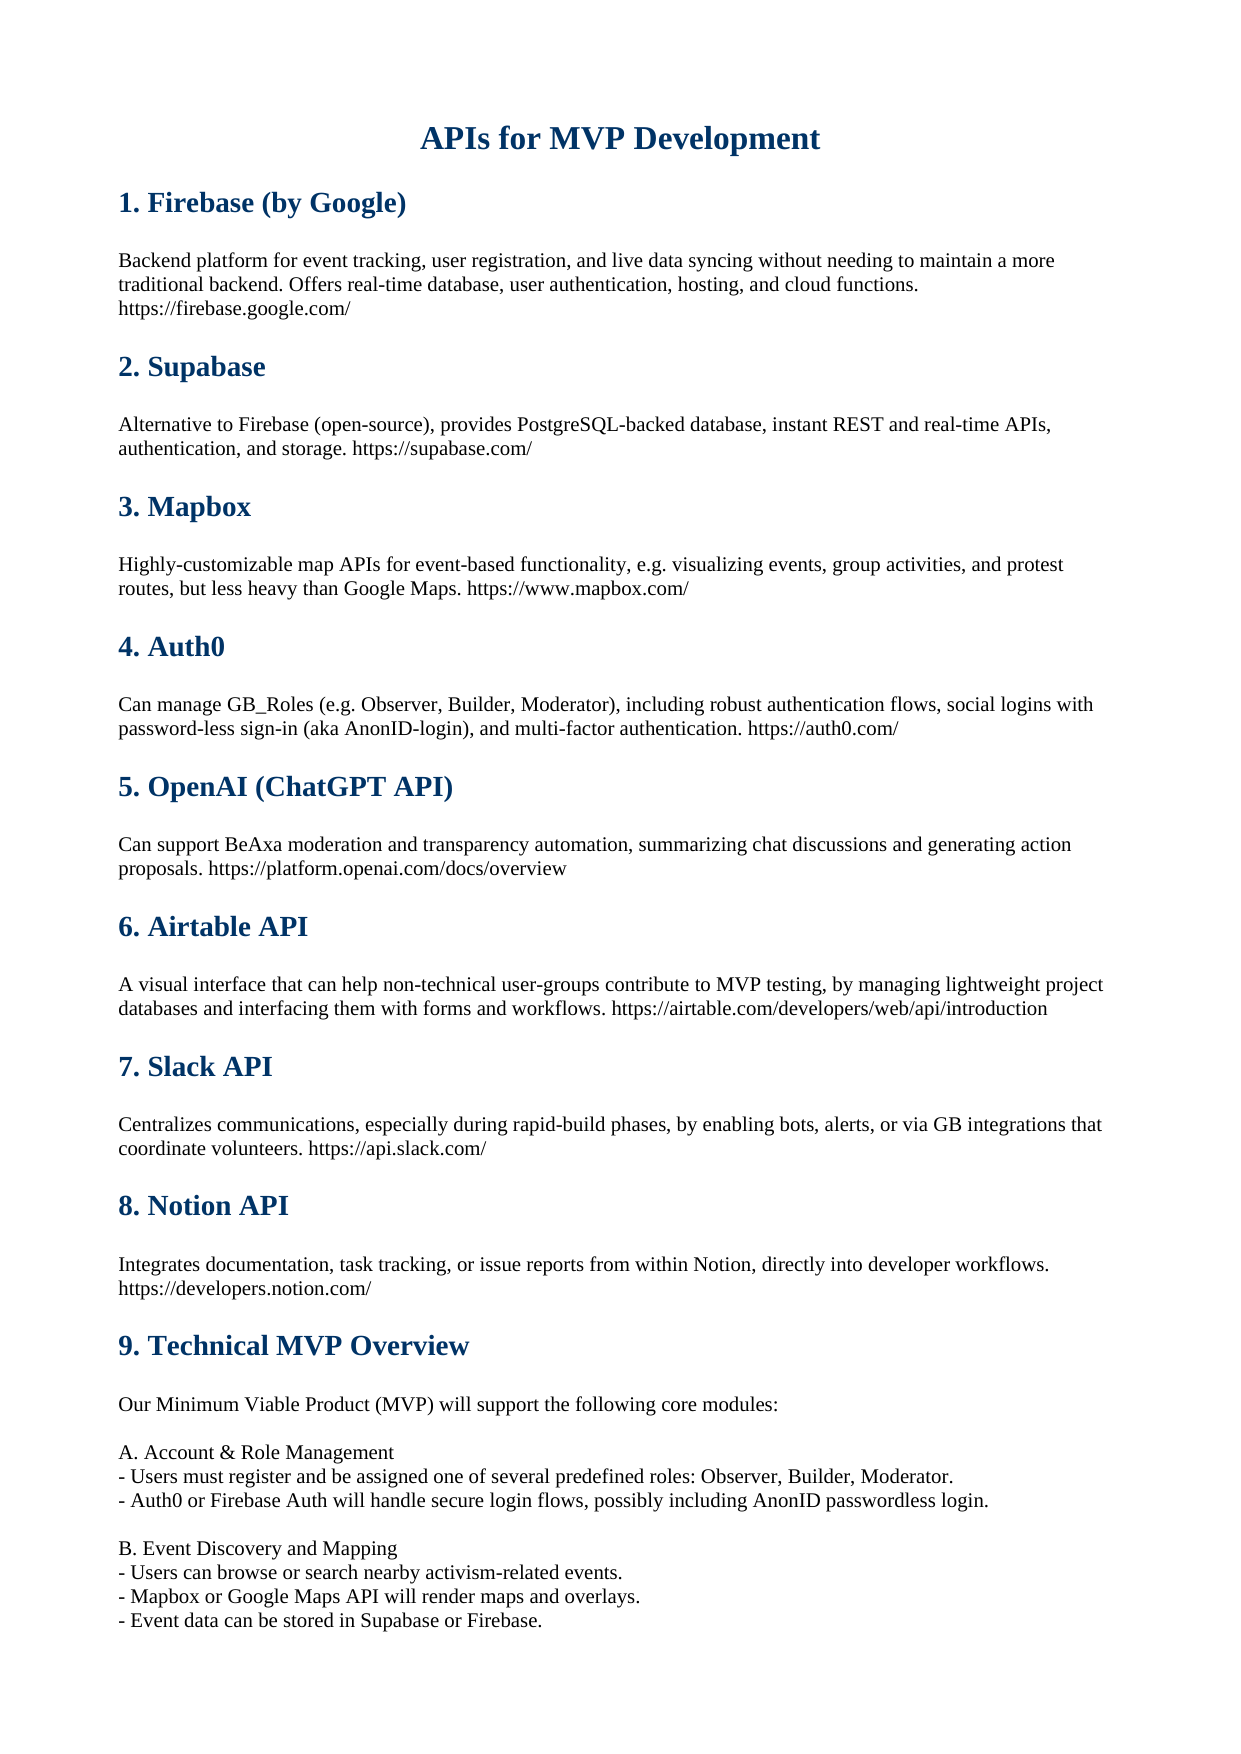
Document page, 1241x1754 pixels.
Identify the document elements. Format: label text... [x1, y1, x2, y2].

subtitle 8. Notion API [118, 1188, 1122, 1222]
text Can manage GB_Roles (e.g. Observer, Builder, Moderator), including robust authentication flows, social logins with password-less sign-in (aka AnonID-login), and multi-factor authentication. https://auth0.com/ [118, 692, 1122, 740]
text Backend platform for event tracking, user registration, and live data syncing without needing to maintain a more traditional backend. Offers real-time database, user authentication, hosting, and cloud functions. https://firebase.google.com/ [118, 248, 1122, 320]
text A visual interface that can help non-technical user-groups contribute to MVP testing, by managing lightweight project databases and interfacing them with forms and workflows. https://airtable.com/developers/web/api/introduction [118, 972, 1122, 1020]
title APIs for MVP Development [118, 118, 1122, 156]
text - Users can browse or search nearby activism-related events. [118, 1560, 1122, 1584]
text Integrates documentation, task tracking, or issue reports from within Notion, directly into developer workflows. https://developers.notion.com/ [118, 1252, 1122, 1300]
text - Event data can be stored in Supabase or Firebase. [118, 1608, 1122, 1632]
text Alternative to Firebase (open-source), provides PostgreSQL-backed database, instant REST and real-time APIs, authentication, and storage. https://supabase.com/ [118, 412, 1122, 460]
subtitle 7. Slack API [118, 1049, 1122, 1082]
subtitle 4. Auth0 [118, 629, 1122, 662]
text - Auth0 or Firebase Auth will handle secure login flows, possibly including AnonID passwordless login. [118, 1488, 1122, 1512]
text B. Event Discovery and Mapping [118, 1536, 1122, 1560]
text Centralizes communications, especially during rapid-build phases, by enabling bots, alerts, or via GB integrations that coordinate volunteers. https://api.slack.com/ [118, 1112, 1122, 1160]
subtitle 5. OpenAI (ChatGPT API) [118, 769, 1122, 802]
text A. Account & Role Management [118, 1439, 1122, 1464]
subtitle 6. Airtable API [118, 909, 1122, 942]
subtitle 9. Technical MVP Overview [118, 1328, 1122, 1362]
subtitle 2. Supabase [118, 349, 1122, 383]
text Can support BeAxa moderation and transparency automation, summarizing chat discussions and generating action proposals. https://platform.openai.com/docs/overview [118, 832, 1122, 880]
subtitle 1. Firebase (by Google) [118, 185, 1122, 219]
text - Mapbox or Google Maps API will render maps and overlays. [118, 1584, 1122, 1608]
text Highly-customizable map APIs for event-based functionality, e.g. visualizing events, group activities, and protest routes, but less heavy than Google Maps. https://www.mapbox.com/ [118, 552, 1122, 600]
text - Users must register and be assigned one of several predefined roles: Observer, Builder, Moderator. [118, 1464, 1122, 1488]
text Our Minimum Viable Product (MVP) will support the following core modules: [118, 1391, 1122, 1416]
subtitle 3. Mapbox [118, 489, 1122, 523]
